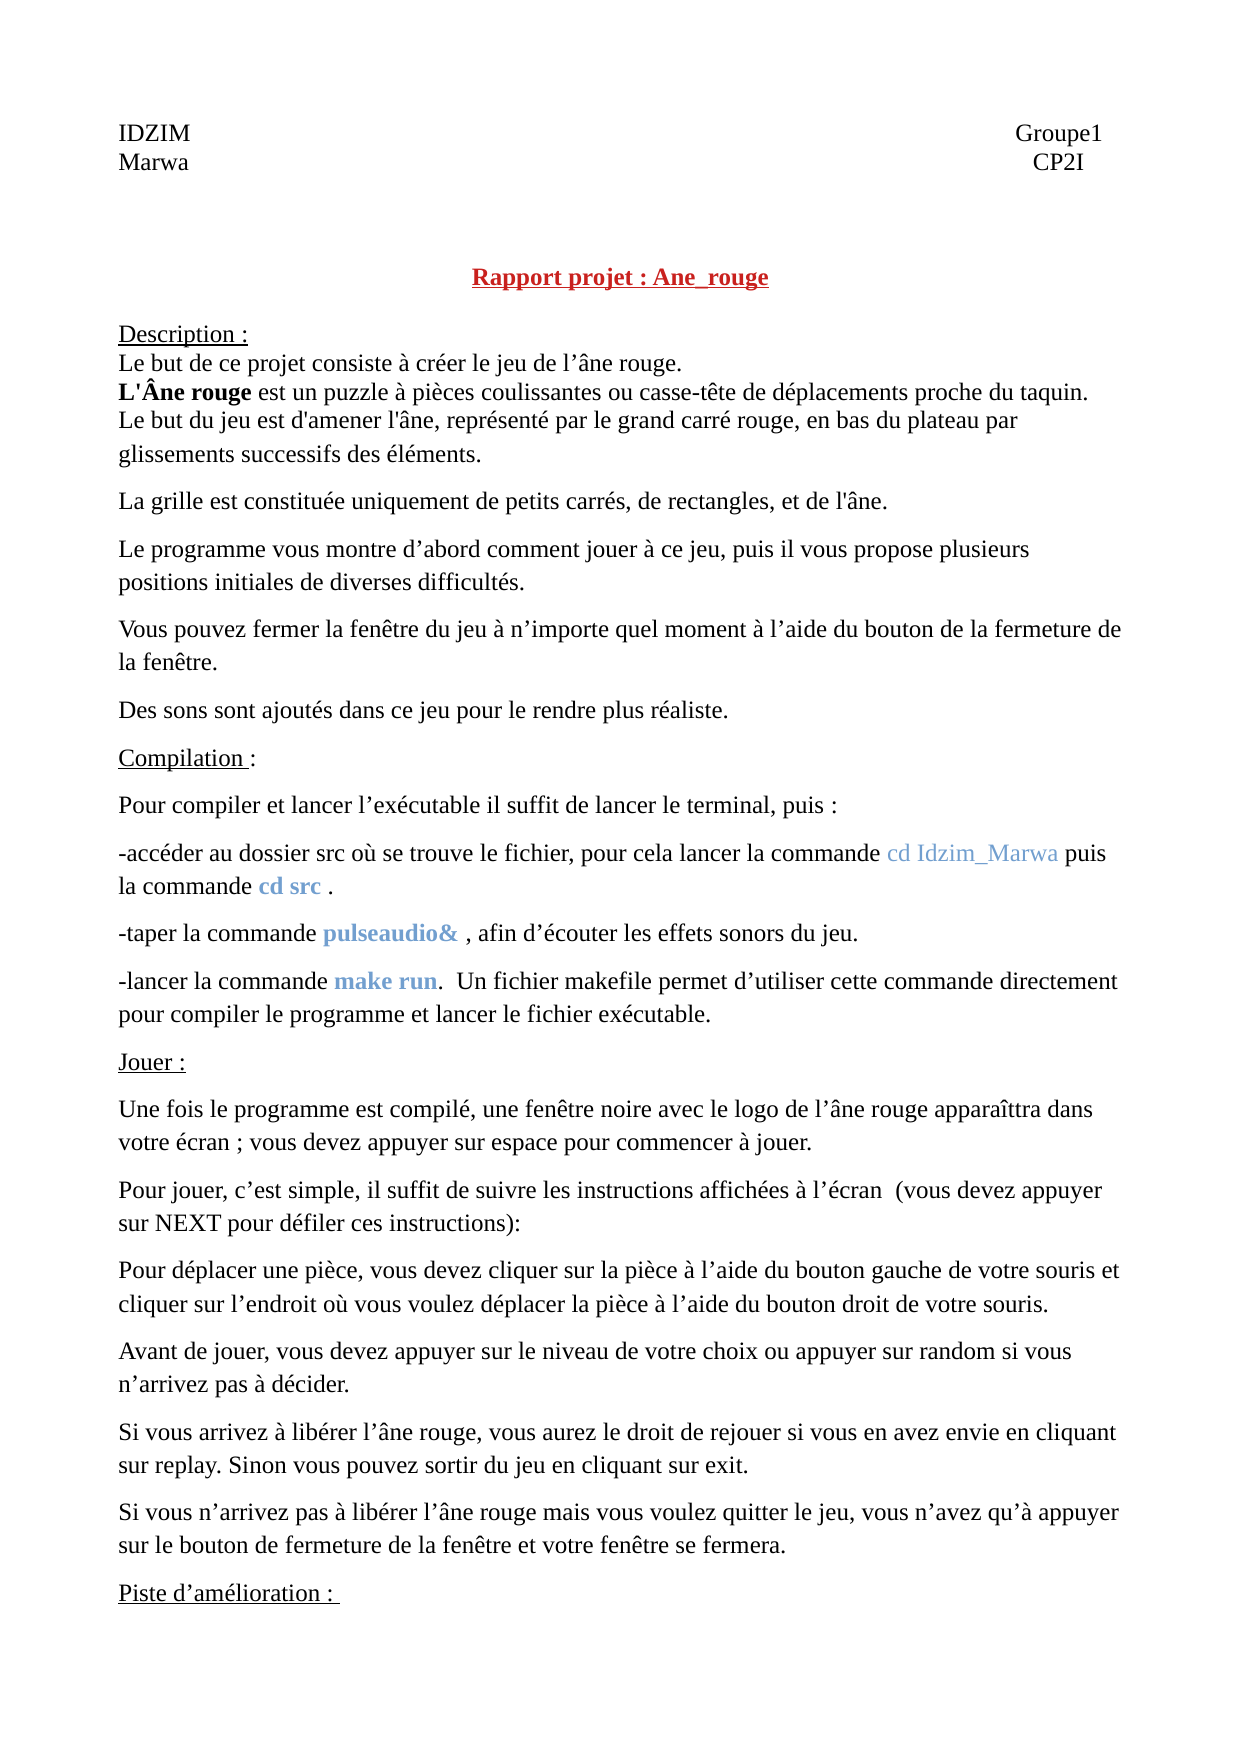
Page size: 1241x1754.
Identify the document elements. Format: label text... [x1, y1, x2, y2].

text Compilation : [118, 743, 1122, 771]
text Le but de ce projet consiste à créer le jeu de l’âne rouge. [118, 348, 1122, 377]
text Avant de jouer, vous devez appuyer sur le niveau de votre choix ou appuyer sur random si vous n’arrivez pas à décider. [118, 1336, 1122, 1398]
text -taper la commande pulseaudio& , afin d’écouter les effets sonors du jeu. [118, 918, 1122, 947]
text Le but du jeu est d'amener l'âne, représenté par le grand carré rouge, en bas du plateau par glissements successifs des éléments. [118, 406, 1122, 467]
text Vous pouvez fermer la fenêtre du jeu à n’importe quel moment à l’aide du bouton de la fermeture de la fenêtre. [118, 614, 1122, 676]
text -lancer la commande make run. Un fichier makefile permet d’utiliser cette commande directement pour compiler le programme et lancer le fichier exécutable. [118, 966, 1122, 1028]
text Piste d’amélioration : [118, 1578, 1122, 1607]
text Le programme vous montre d’abord comment jouer à ce jeu, puis il vous propose plusieurs positions initiales de diverses difficultés. [118, 534, 1122, 596]
text -accéder au dossier src où se trouve le fichier, pour cela lancer la commande cd Idzim_Marwa puis la commande cd src . [118, 838, 1122, 900]
text Jouer : [118, 1047, 1122, 1076]
text Si vous arrivez à libérer l’âne rouge, vous aurez le droit de rejouer si vous en avez envie en cliquant sur replay. Sinon vous pouvez sortir du jeu en cliquant sur exit. [118, 1417, 1122, 1479]
text IDZIM Groupe1 [118, 118, 1122, 147]
text Des sons sont ajoutés dans ce jeu pour le rendre plus réaliste. [118, 695, 1122, 724]
text Pour jouer, c’est simple, il suffit de suivre les instructions affichées à l’écran (vous devez appuyer sur NEXT pour défiler ces instructions): [118, 1175, 1122, 1237]
text La grille est constituée uniquement de petits carrés, de rectangles, et de l'âne. [118, 486, 1122, 515]
text Description : [118, 319, 1122, 348]
text Pour compiler et lancer l’exécutable il suffit de lancer le terminal, puis : [118, 790, 1122, 819]
text Pour déplacer une pièce, vous devez cliquer sur la pièce à l’aide du bouton gauche de votre souris et cliquer sur l’endroit où vous voulez déplacer la pièce à l’aide du bouton droit de votre souris. [118, 1256, 1122, 1317]
text L'Âne rouge est un puzzle à pièces coulissantes ou casse-tête de déplacements proche du taquin. [118, 377, 1122, 406]
text Une fois le programme est compilé, une fenêtre noire avec le logo de l’âne rouge apparaîttra dans votre écran ; vous devez appuyer sur espace pour commencer à jouer. [118, 1094, 1122, 1156]
text Si vous n’arrivez pas à libérer l’âne rouge mais vous voulez quitter le jeu, vous n’avez qu’à appuyer sur le bouton de fermeture de la fenêtre et votre fenêtre se fermera. [118, 1497, 1122, 1559]
text Marwa CP2I [118, 147, 1122, 176]
text Rapport projet : Ane_rouge [118, 262, 1122, 291]
